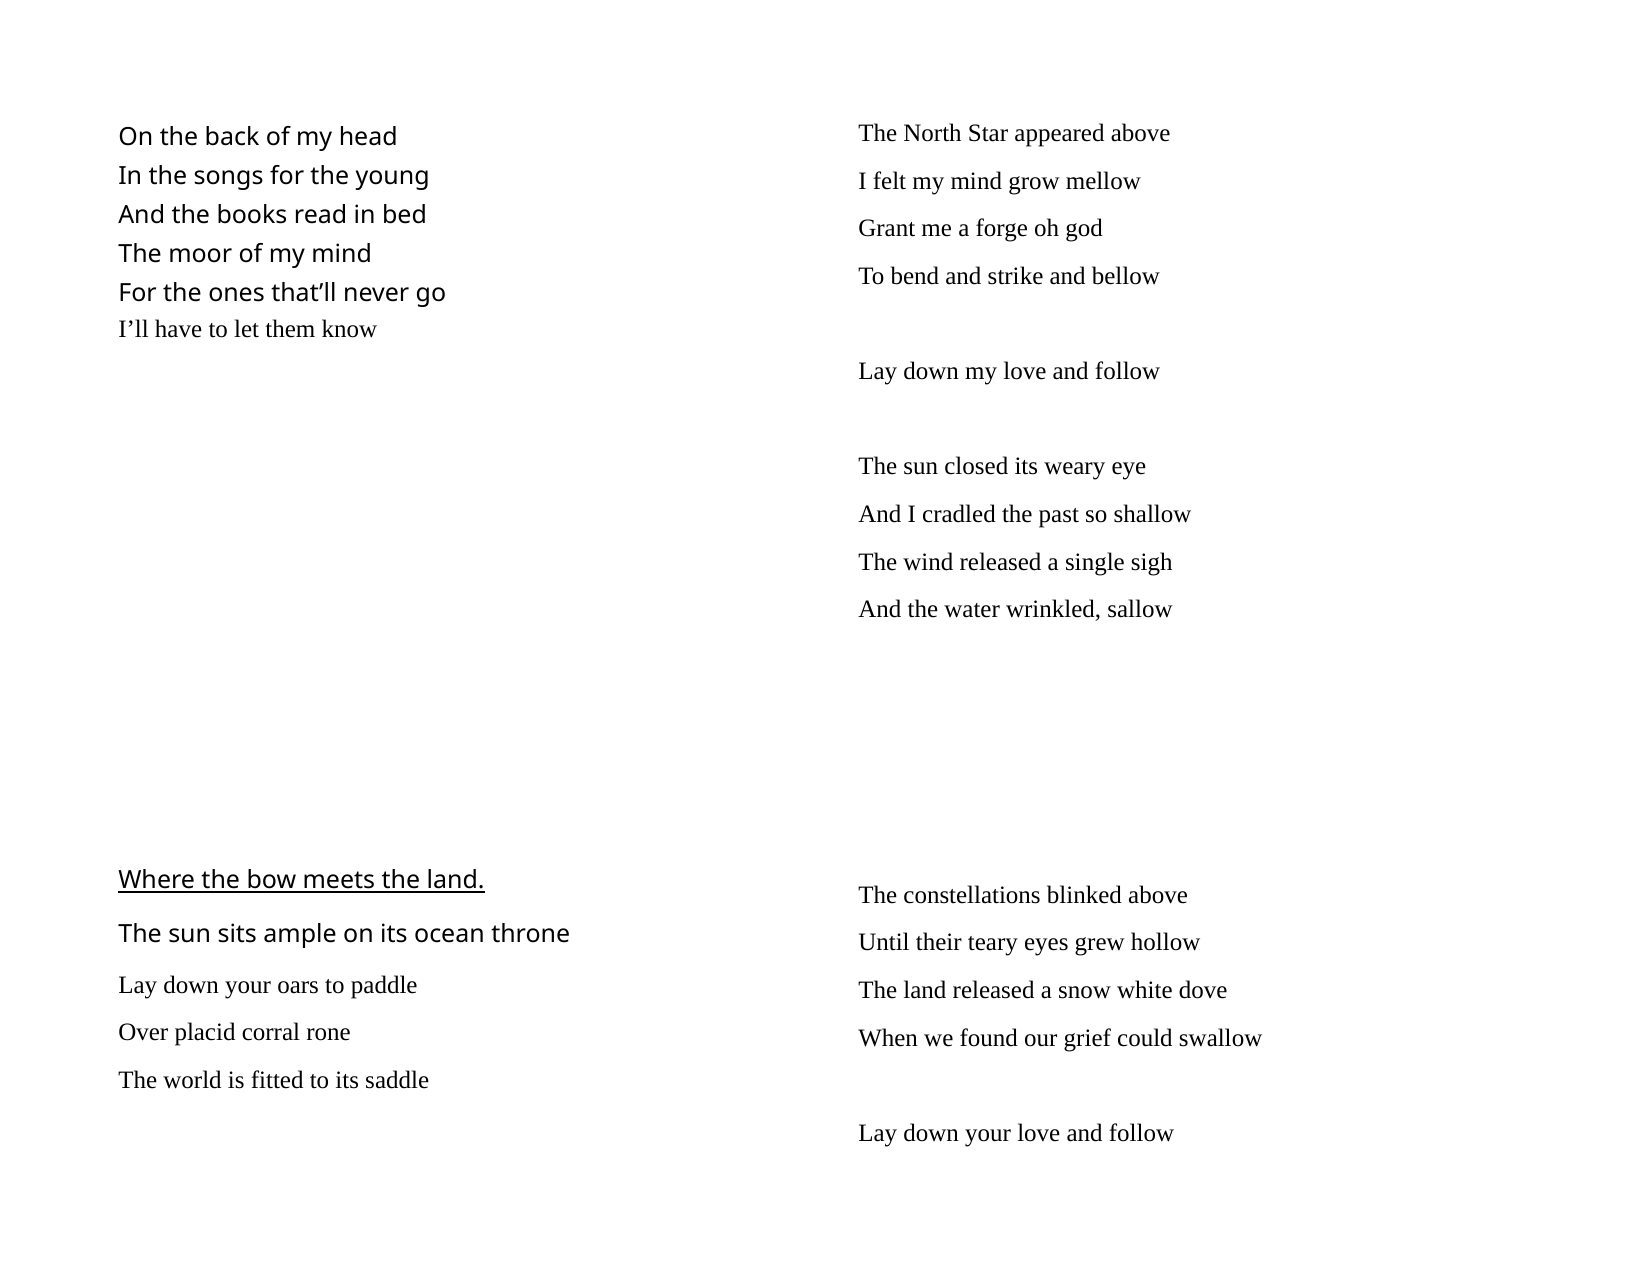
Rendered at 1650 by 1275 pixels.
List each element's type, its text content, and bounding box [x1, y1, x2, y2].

text The constellations blinked above [858, 880, 1532, 908]
text In the songs for the young [118, 157, 792, 191]
text Where the bow meets the land. [118, 862, 792, 896]
text The sun closed its weary eye [858, 451, 1532, 480]
text Lay down my love and follow [858, 356, 1532, 385]
text The North Star appeared above [858, 118, 1532, 147]
text The sun sits ample on its ocean throne [118, 916, 792, 950]
text Until their teary eyes grew hollow [858, 927, 1532, 956]
text Over placid corral rone [118, 1017, 792, 1046]
text And the water wrinkled, sallow [858, 594, 1532, 623]
text For the ones that’ll never go [118, 275, 792, 309]
text The world is fitted to its saddle [118, 1065, 792, 1094]
text I’ll have to let them know [118, 314, 792, 343]
text Lay down your oars to paddle [118, 970, 792, 998]
text The moor of my mind [118, 236, 792, 270]
text The wind released a single sigh [858, 547, 1532, 575]
text And the books read in bed [118, 196, 792, 231]
text When we found our grief could swallow [858, 1023, 1532, 1051]
text Grant me a forge oh god [858, 213, 1532, 242]
text I felt my mind grow mellow [858, 166, 1532, 194]
text To bend and strike and bellow [858, 261, 1532, 290]
text On the back of my head [118, 118, 792, 152]
text Lay down your love and follow [858, 1118, 1532, 1147]
text And I cradled the past so shallow [858, 499, 1532, 528]
text The land released a snow white dove [858, 975, 1532, 1004]
